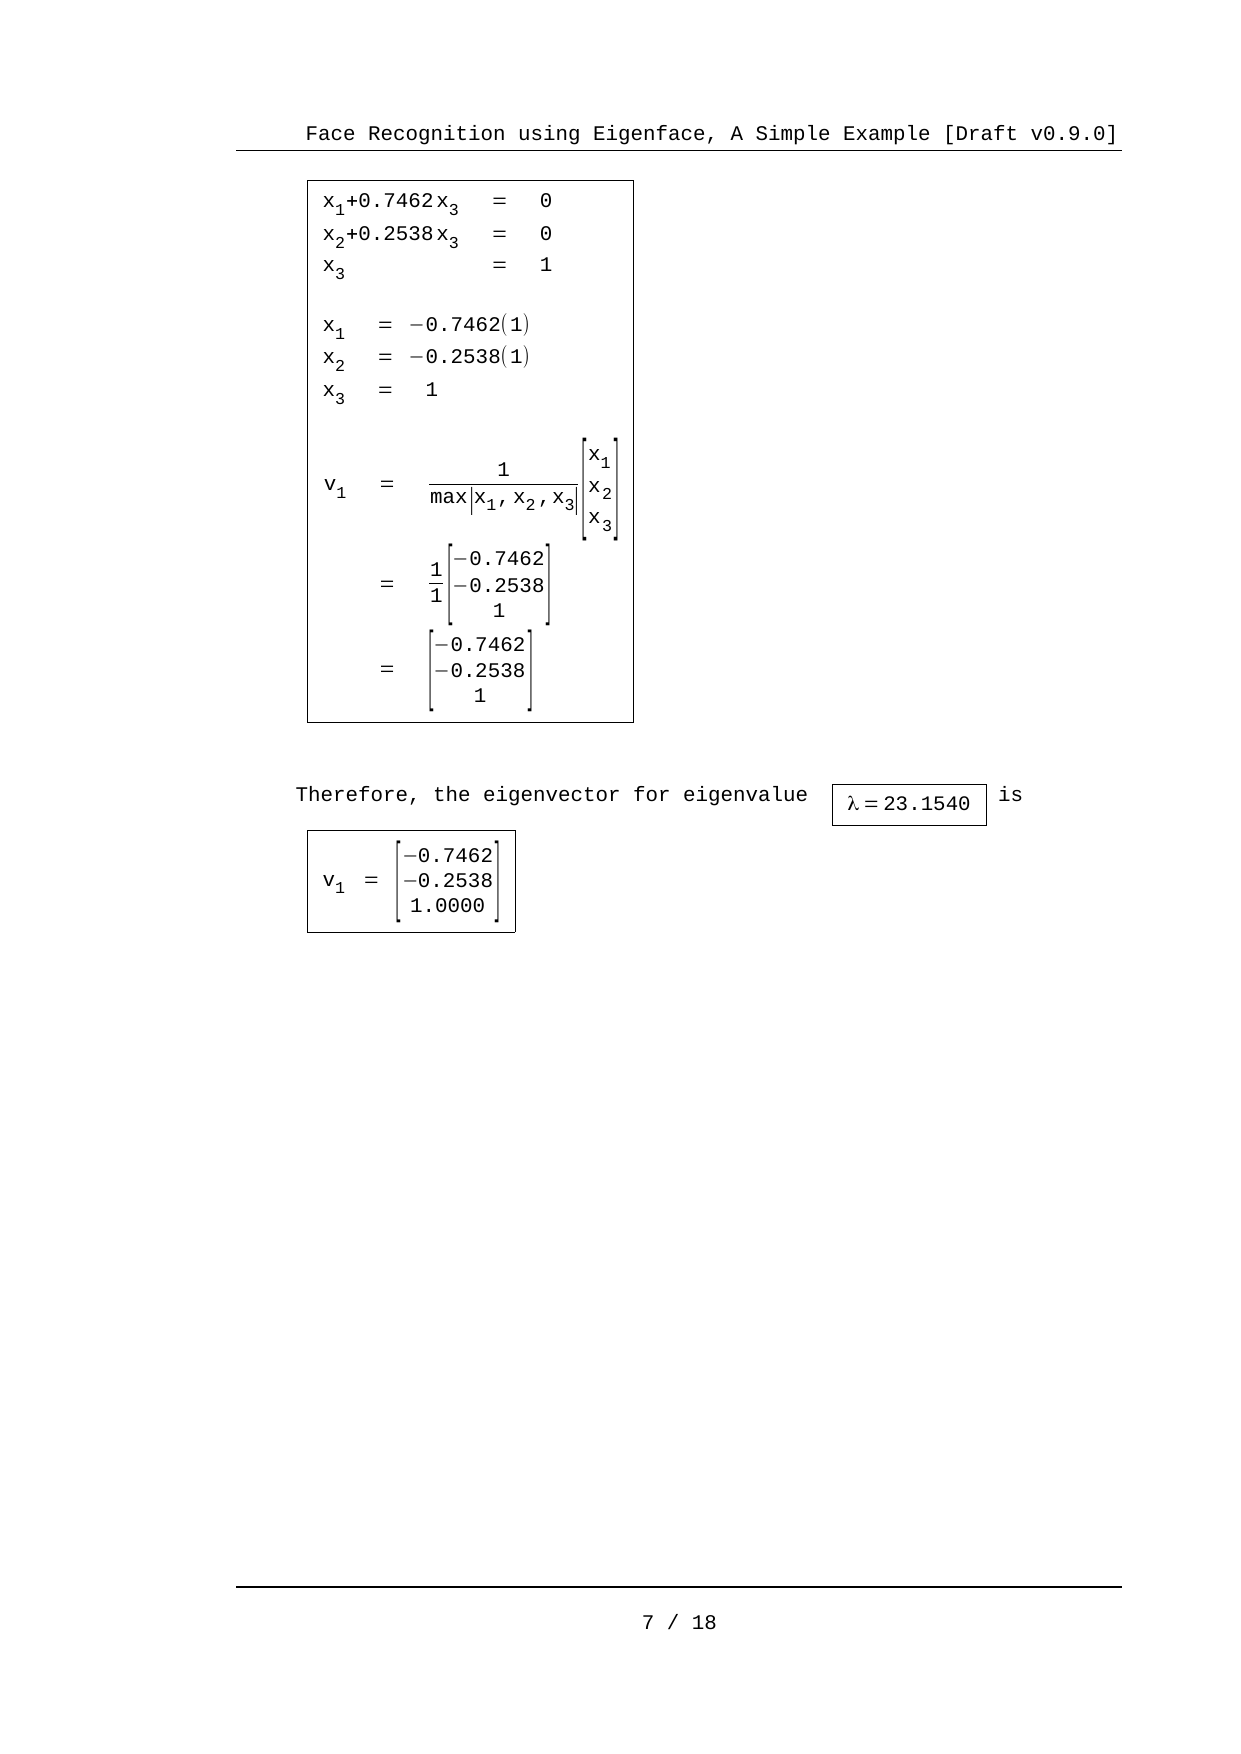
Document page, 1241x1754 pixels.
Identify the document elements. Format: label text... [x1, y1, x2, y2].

text Therefore, the eigenvector for eigenvalue is [295, 784, 1122, 932]
